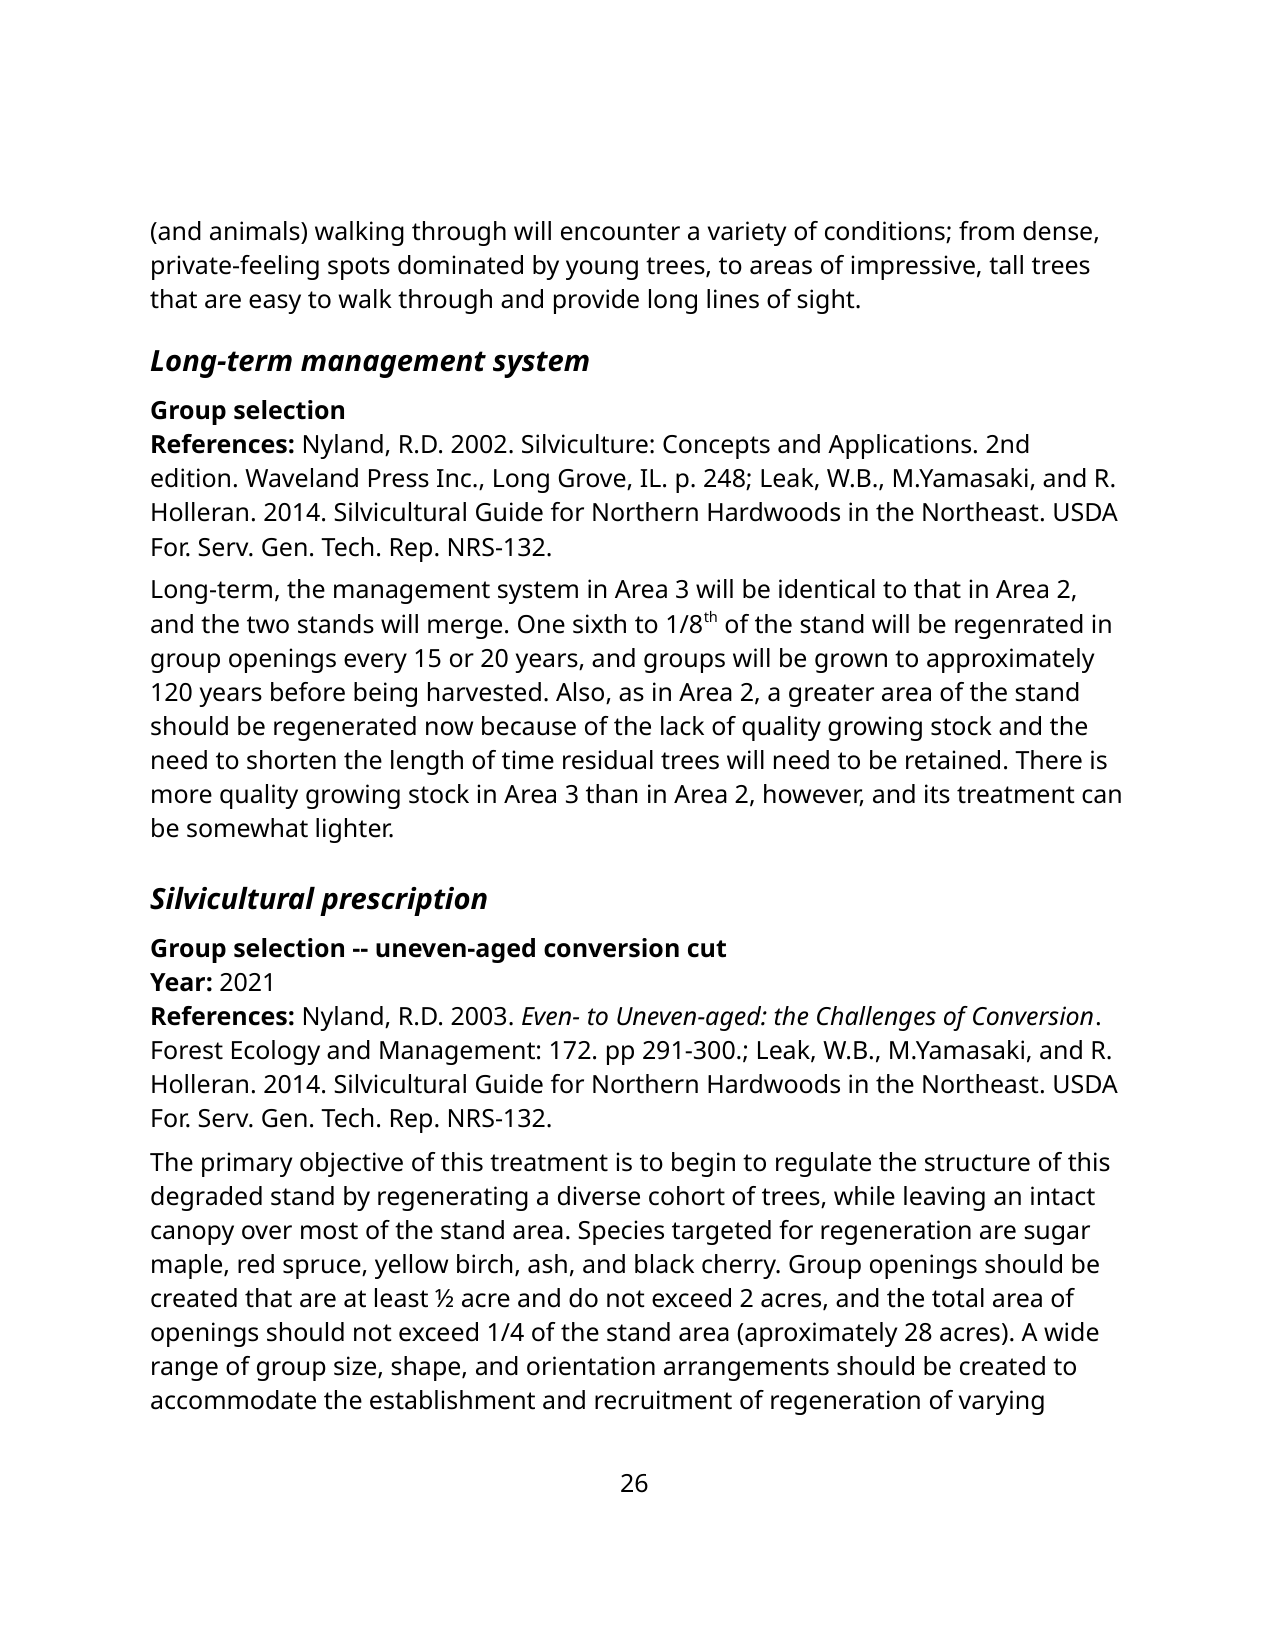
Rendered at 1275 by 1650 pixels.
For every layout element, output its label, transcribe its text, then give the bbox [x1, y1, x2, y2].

text (and animals) walking through will encounter a variety of conditions; from dense, private-feeling spots dominated by young trees, to areas of impressive, tall trees that are easy to walk through and provide long lines of sight. [150, 213, 1125, 316]
text Long-term, the management system in Area 3 will be identical to that in Area 2, and the two stands will merge. One sixth to 1/8th of the stand will be regenrated in group openings every 15 or 20 years, and groups will be grown to approximately 120 years before being harvested. Also, as in Area 2, a greater area of the stand should be regenerated now because of the lack of quality growing stock and the need to shorten the length of time residual trees will need to be retained. There is more quality growing stock in Area 3 than in Area 2, however, and its treatment can be somewhat lighter. [150, 572, 1125, 845]
text The primary objective of this treatment is to begin to regulate the structure of this degraded stand by regenerating a diverse cohort of trees, while leaving an intact canopy over most of the stand area. Species targeted for regeneration are sugar maple, red spruce, yellow birch, ash, and black cherry. Group openings should be created that are at least ½ acre and do not exceed 2 acres, and the total area of openings should not exceed 1/4 of the stand area (aproximately 28 acres). A wide range of group size, shape, and orientation arrangements should be created to accommodate the establishment and recruitment of regeneration of varying [150, 1144, 1125, 1417]
text Group selection References: Nyland, R.D. 2002. Silviculture: Concepts and Applications. 2nd edition. Waveland Press Inc., Long Grove, IL. p. 248; Leak, W.B., M.Yamasaki, and R. Holleran. 2014. Silvicultural Guide for Northern Hardwoods in the Northeast. USDA For. Serv. Gen. Tech. Rep. NRS-132. [150, 393, 1125, 563]
subtitle Long-term management system [150, 341, 1125, 380]
text Group selection -- uneven-aged conversion cut Year: 2021 References: Nyland, R.D. 2003. Even- to Uneven-aged: the Challenges of Conversion. Forest Ecology and Management: 172. pp 291-300.; Leak, W.B., M.Yamasaki, and R. Holleran. 2014. Silvicultural Guide for Northern Hardwoods in the Northeast. USDA For. Serv. Gen. Tech. Rep. NRS-132. [150, 931, 1125, 1135]
subtitle Silvicultural prescription [150, 879, 1125, 918]
